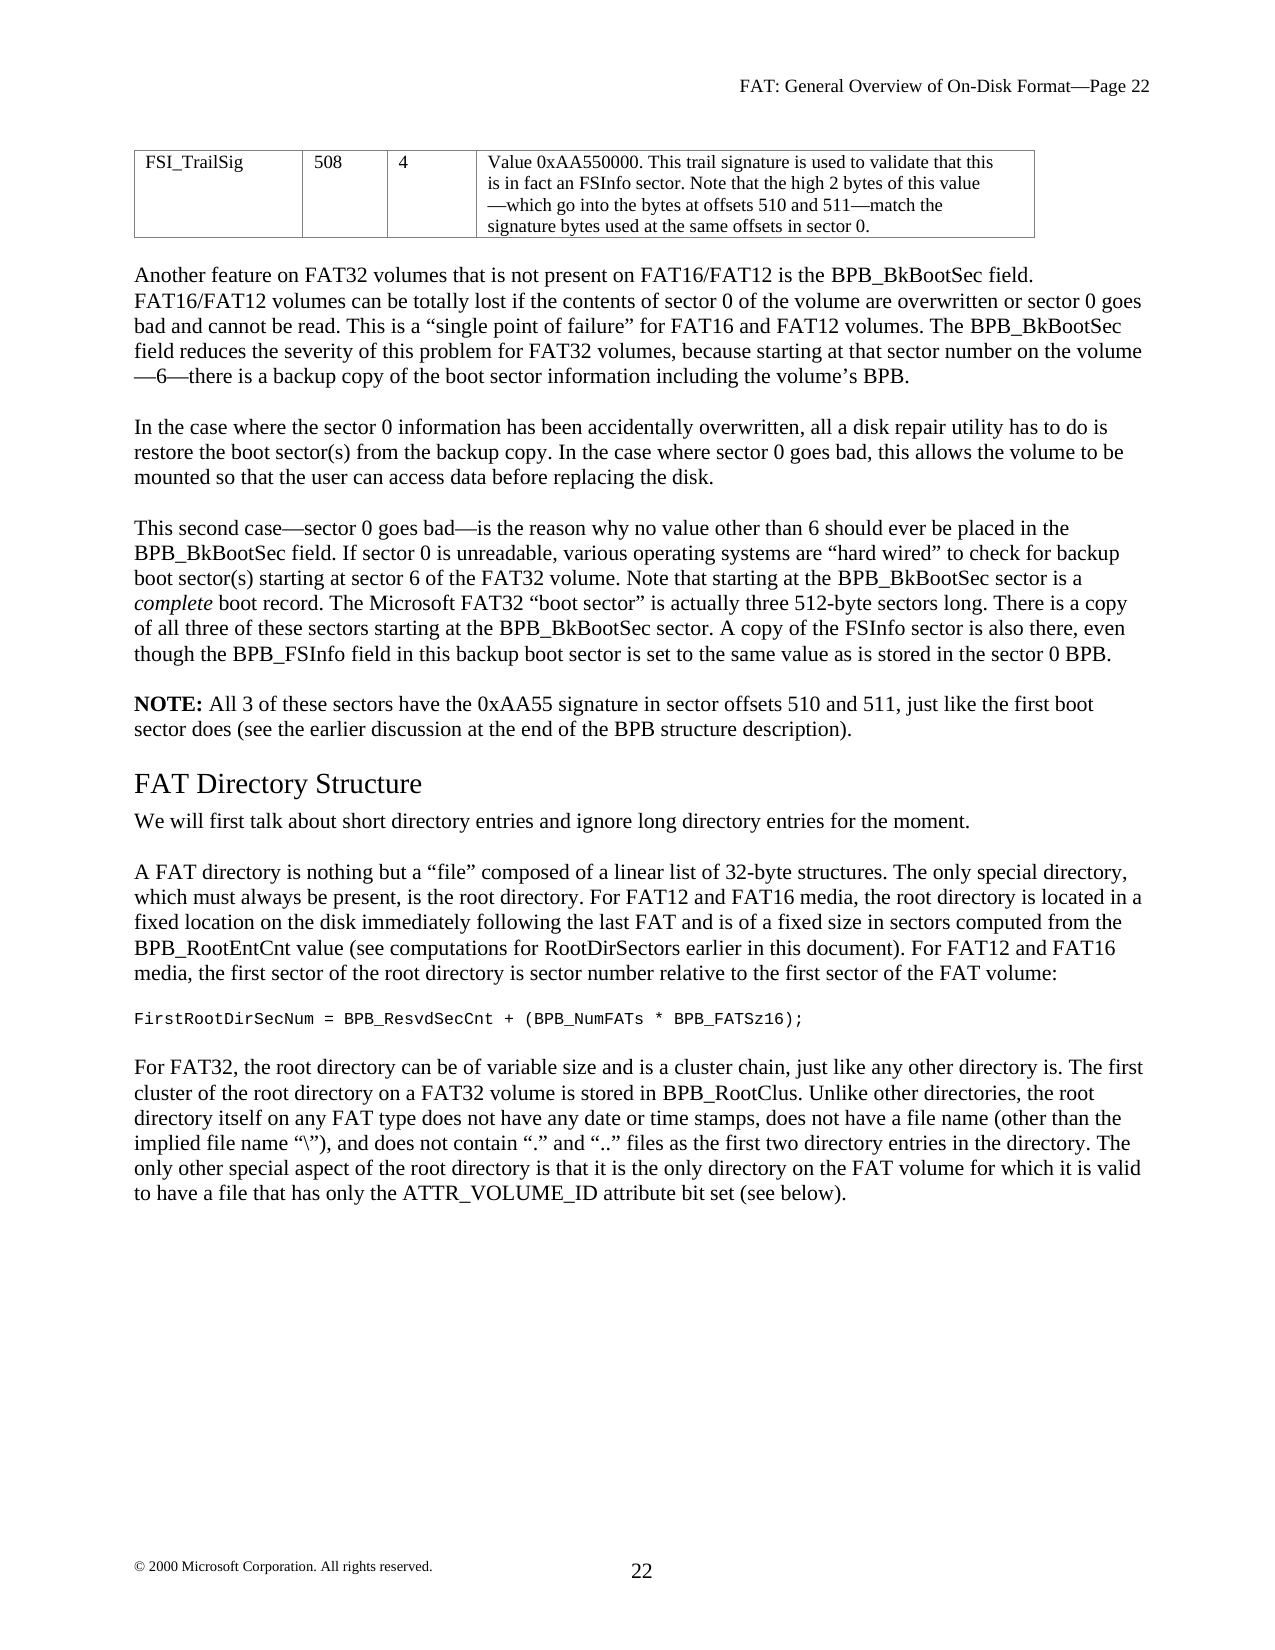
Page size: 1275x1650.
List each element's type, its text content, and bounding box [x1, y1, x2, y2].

text For FAT32, the root directory can be of variable size and is a cluster chain, just like any other directory is. The first cluster of the root directory on a FAT32 volume is stored in BPB_RootClus. Unlike other directories, the root directory itself on any FAT type does not have any date or time stamps, does not have a file name (other than the implied file name “\”), and does not contain “.” and “..” files as the first two directory entries in the directory. The only other special aspect of the root directory is that it is the only directory on the FAT volume for which it is valid to have a file that has only the ATTR_VOLUME_ID attribute bit set (see below). [134, 1054, 1149, 1206]
table_cell FSI_TrailSig [135, 151, 302, 237]
text This second case—sector 0 goes bad—is the reason why no value other than 6 should ever be placed in the BPB_BkBootSec field. If sector 0 is unreadable, various operating systems are “hard wired” to check for backup boot sector(s) starting at sector 6 of the FAT32 volume. Note that starting at the BPB_BkBootSec sector is a complete boot record. The Microsoft FAT32 “boot sector” is actually three 512-byte sectors long. There is a copy of all three of these sectors starting at the BPB_BkBootSec sector. A copy of the FSInfo sector is also there, even though the BPB_FSInfo field in this backup boot sector is set to the same value as is stored in the sector 0 BPB. [134, 514, 1149, 666]
text NOTE: All 3 of these sectors have the 0xAA55 signature in sector offsets 510 and 511, just like the first boot sector does (see the earlier discussion at the end of the BPB structure description). [134, 691, 1149, 741]
text A FAT directory is nothing but a “file” composed of a linear list of 32-byte structures. The only special directory, which must always be present, is the root directory. For FAT12 and FAT16 media, the root directory is located in a fixed location on the disk immediately following the last FAT and is of a fixed size in sectors computed from the BPB_RootEntCnt value (see computations for RootDirSectors earlier in this document). For FAT12 and FAT16 media, the first sector of the root directory is sector number relative to the first sector of the FAT volume: [134, 859, 1149, 985]
text In the case where the sector 0 information has been accidentally overwritten, all a disk repair utility has to do is restore the boot sector(s) from the backup copy. In the case where sector 0 goes bad, this allows the volume to be mounted so that the user can access data before replacing the disk. [134, 414, 1149, 489]
table_cell Value 0xAA550000. This trail signature is used to validate that this is in fact an FSInfo sector. Note that the high 2 bytes of this value—which go into the bytes at offsets 510 and 511—match the signature bytes used at the same offsets in sector 0. [477, 151, 1034, 237]
text We will first talk about short directory entries and ignore long directory entries for the moment. [134, 808, 1149, 834]
text FirstRootDirSecNum = BPB_ResvdSecCnt + (BPB_NumFATs * BPB_FATSz16); [134, 1010, 1149, 1029]
table_cell 4 [388, 151, 476, 237]
text Another feature on FAT32 volumes that is not present on FAT16/FAT12 is the BPB_BkBootSec field. FAT16/FAT12 volumes can be totally lost if the contents of sector 0 of the volume are overwritten or sector 0 goes bad and cannot be read. This is a “single point of failure” for FAT16 and FAT12 volumes. The BPB_BkBootSec field reduces the severity of this problem for FAT32 volumes, because starting at that sector number on the volume—6—there is a backup copy of the boot sector information including the volume’s BPB. [134, 262, 1149, 388]
table_cell 508 [303, 151, 387, 237]
subtitle FAT Directory Structure [134, 767, 1149, 800]
